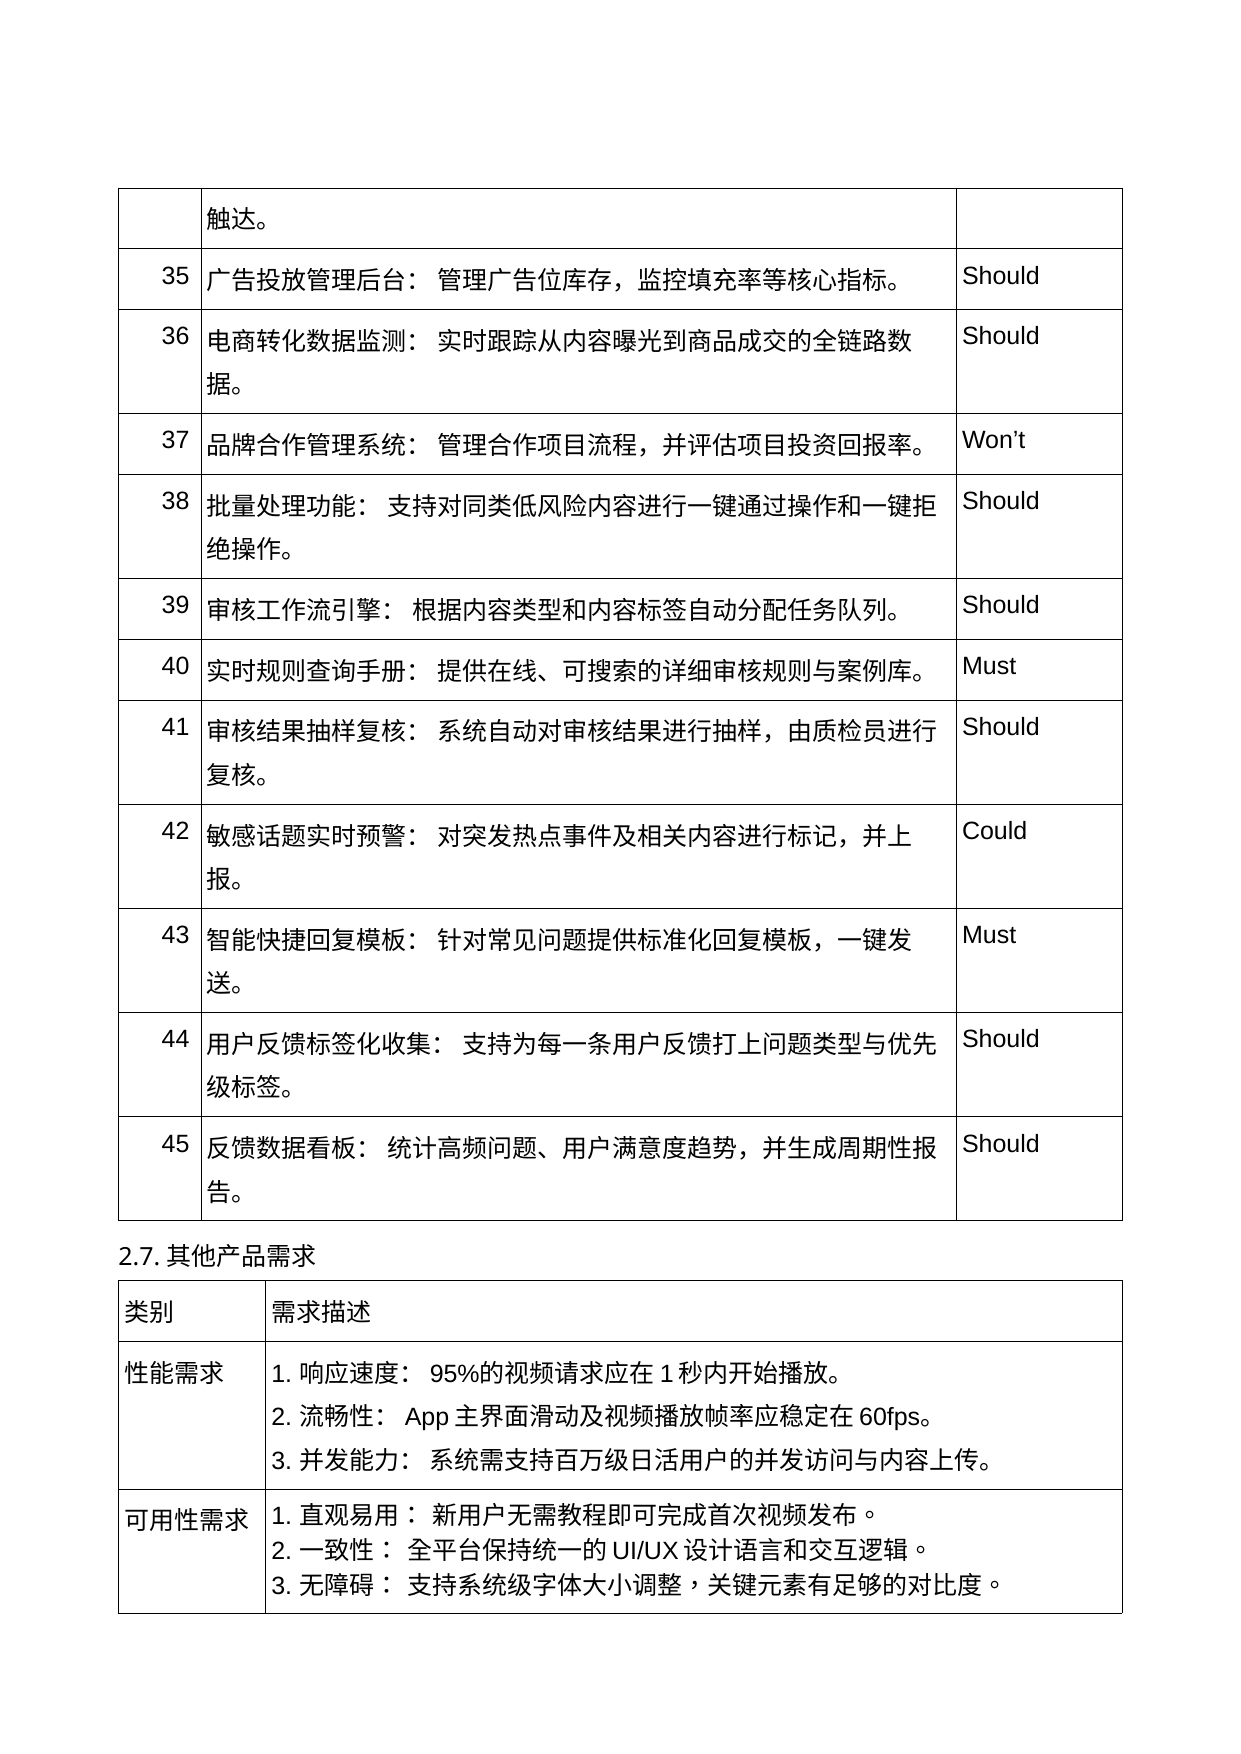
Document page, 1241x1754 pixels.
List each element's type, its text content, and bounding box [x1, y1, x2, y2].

table_cell 用户反馈标签化收集： 支持为每一条用户反馈打上问题类型与优先级标签。 [202, 1013, 956, 1116]
table_cell 敏感话题实时预警： 对突发热点事件及相关内容进行标记，并上报。 [202, 805, 956, 908]
table_cell 触达。 [202, 189, 956, 248]
table_cell 审核工作流引擎： 根据内容类型和内容标签自动分配任务队列。 [202, 579, 956, 639]
table_cell [119, 310, 201, 413]
table_cell 1. 响应速度： 95%的视频请求应在1秒内开始播放。 2. 流畅性： App主界面滑动及视频播放帧率应稳定在60fps。 3. 并发能力： 系统需支持百万级日活用户的并发访问与内容上传。 [266, 1342, 1122, 1488]
table_cell [119, 475, 201, 578]
table_cell [119, 701, 201, 804]
table_cell 1. 直观易用： 新用户无需教程即可完成首次视频发布。 2. 一致性： 全平台保持统一的UI/UX设计语言和交互逻辑。 3. 无障碍： 支持系统级字体大小调整，关键元素有足够的对比度。 [266, 1490, 1122, 1613]
table_cell Must [957, 909, 1122, 1012]
table_cell [119, 189, 201, 248]
table_cell Won’t [957, 414, 1122, 474]
table_header 类别 [119, 1281, 265, 1341]
table_cell 反馈数据看板： 统计高频问题、用户满意度趋势，并生成周期性报告。 [202, 1117, 956, 1220]
table_cell Should [957, 475, 1122, 578]
table_cell [119, 579, 201, 639]
table_cell Should [957, 579, 1122, 639]
table_cell [119, 249, 201, 309]
table_cell [119, 909, 201, 1012]
table_cell [119, 640, 201, 699]
table_cell 性能需求 [119, 1342, 265, 1488]
table_cell 广告投放管理后台： 管理广告位库存，监控填充率等核心指标。 [202, 249, 956, 309]
table_cell 批量处理功能： 支持对同类低风险内容进行一键通过操作和一键拒绝操作。 [202, 475, 956, 578]
table_cell 实时规则查询手册： 提供在线、可搜索的详细审核规则与案例库。 [202, 640, 956, 699]
table_cell Should [957, 249, 1122, 309]
subtitle 其他产品需求 [118, 1237, 1122, 1273]
table_cell 审核结果抽样复核： 系统自动对审核结果进行抽样，由质检员进行复核。 [202, 701, 956, 804]
table_cell 可用性需求 [119, 1490, 265, 1613]
table_cell [119, 805, 201, 908]
table_cell 品牌合作管理系统： 管理合作项目流程，并评估项目投资回报率。 [202, 414, 956, 474]
table_cell 电商转化数据监测： 实时跟踪从内容曝光到商品成交的全链路数据。 [202, 310, 956, 413]
table_cell Should [957, 1013, 1122, 1116]
table_header 需求描述 [266, 1281, 1122, 1341]
table_cell [119, 1117, 201, 1220]
table_cell Must [957, 640, 1122, 699]
table_cell 智能快捷回复模板： 针对常见问题提供标准化回复模板，一键发送。 [202, 909, 956, 1012]
table_cell Should [957, 701, 1122, 804]
table_cell Should [957, 1117, 1122, 1220]
table_cell [119, 1013, 201, 1116]
table_cell Should [957, 310, 1122, 413]
table_cell Could [957, 805, 1122, 908]
table_cell [119, 414, 201, 474]
table_cell [957, 189, 1122, 248]
